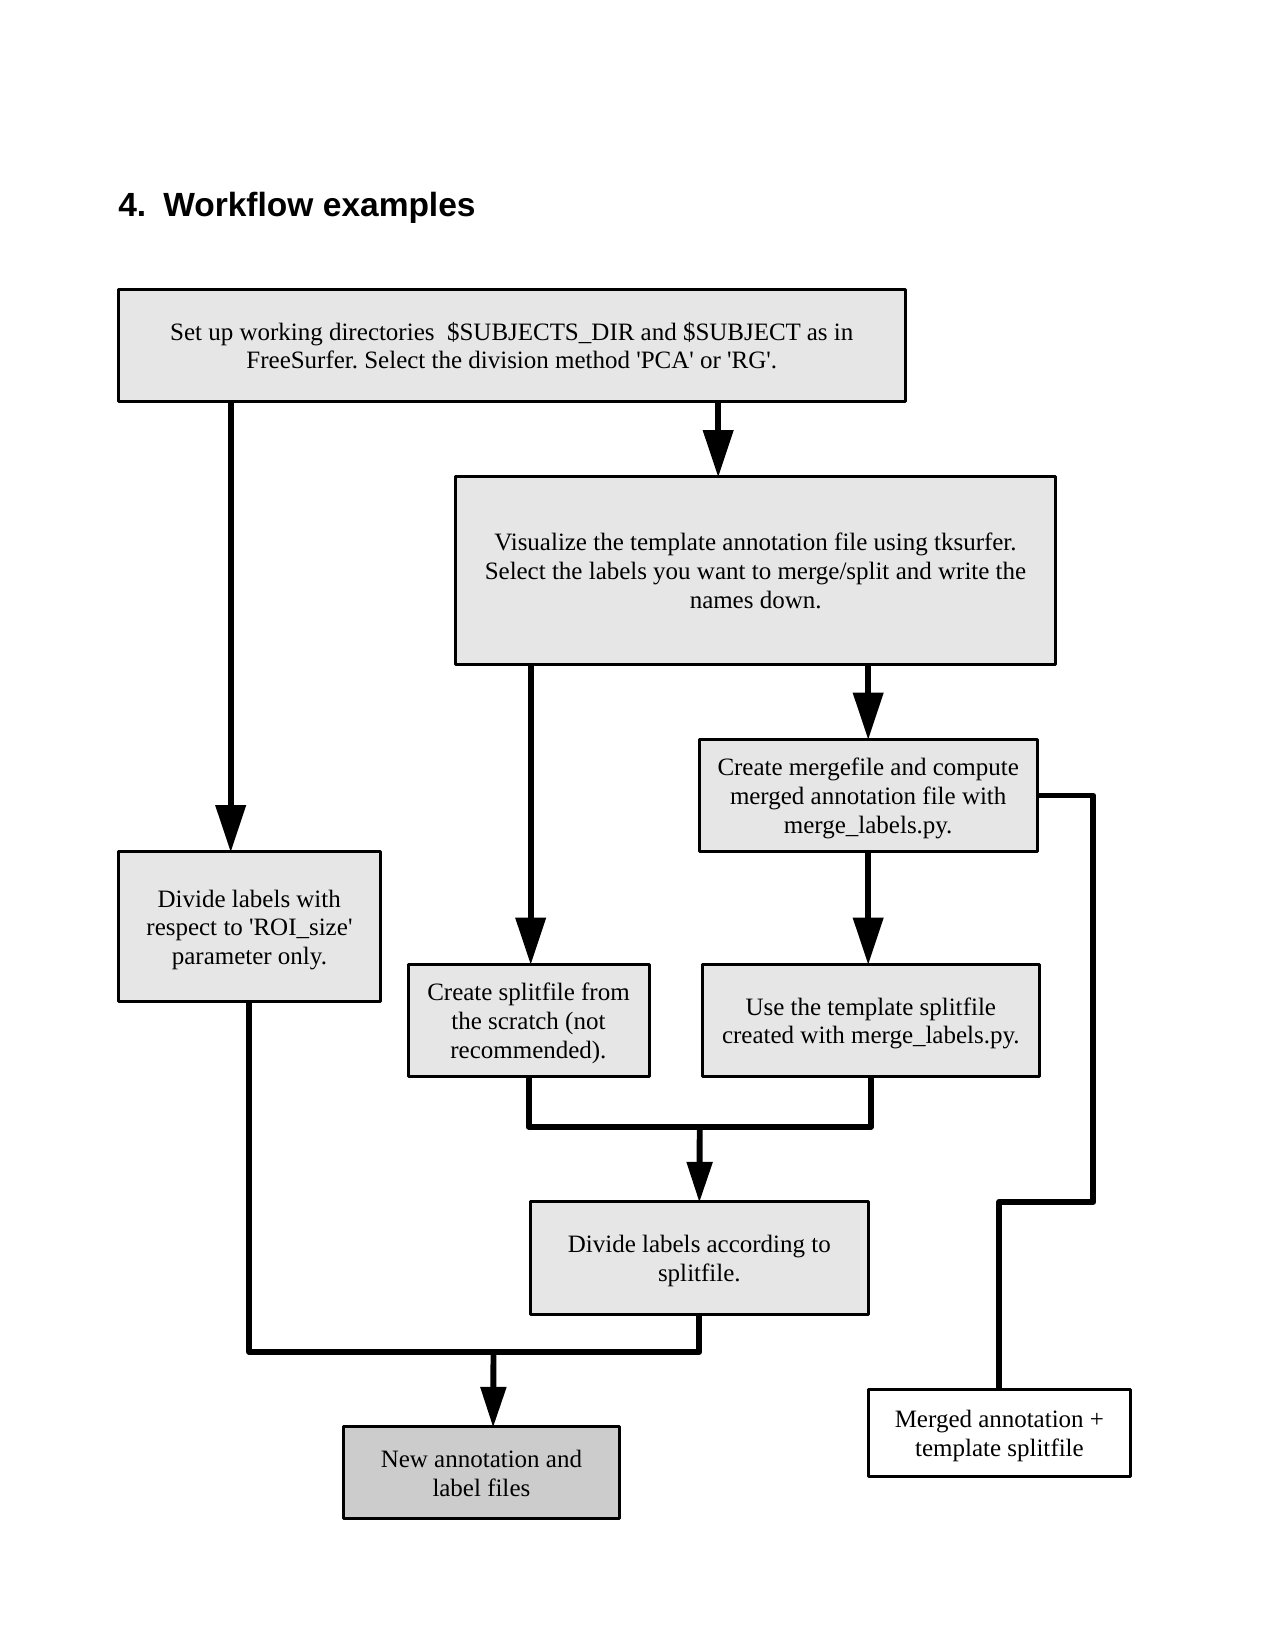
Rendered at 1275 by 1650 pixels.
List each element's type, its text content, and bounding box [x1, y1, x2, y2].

subtitle Workflow examples [118, 184, 1157, 223]
